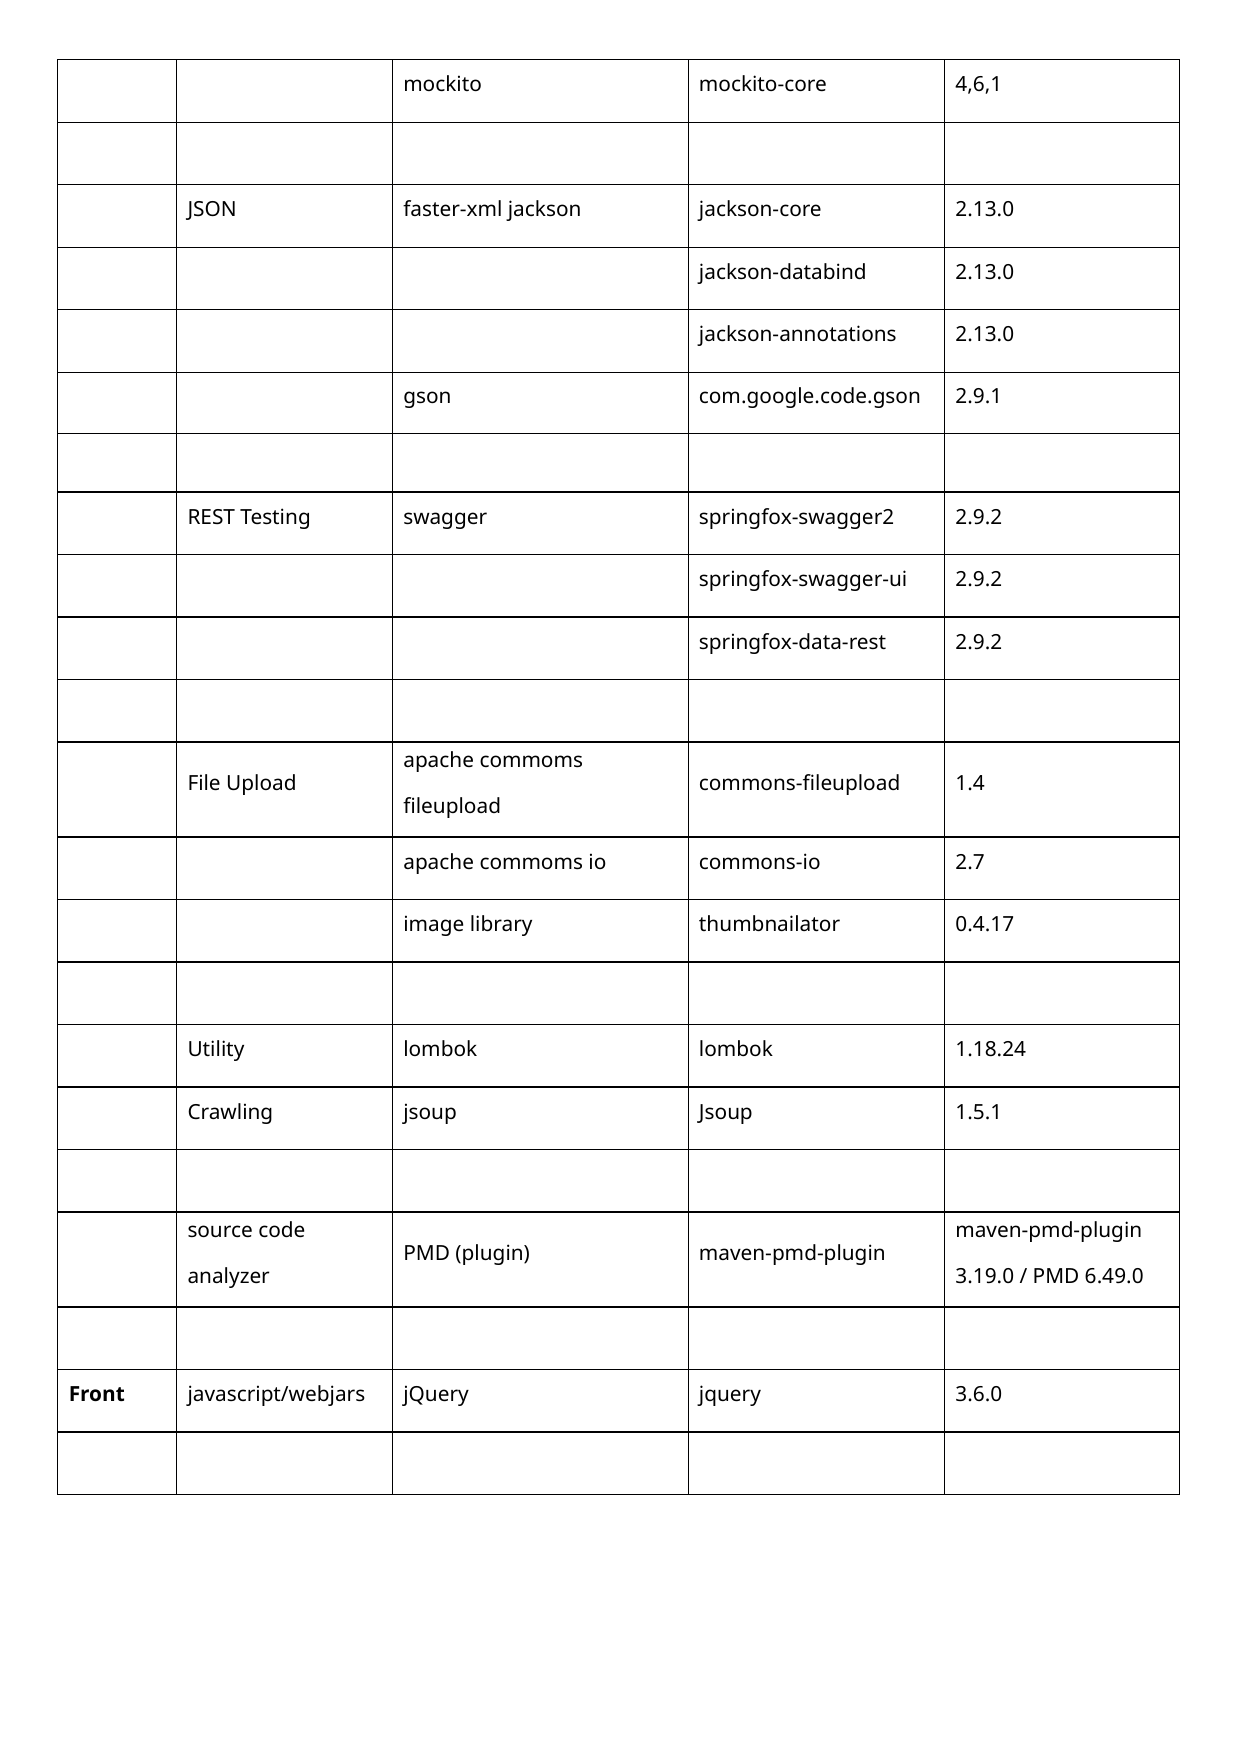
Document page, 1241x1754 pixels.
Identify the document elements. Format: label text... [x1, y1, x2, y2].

table_cell [393, 680, 688, 741]
table_cell [58, 60, 176, 122]
table_cell mockito [393, 60, 688, 122]
table_cell [393, 963, 688, 1024]
table_cell 1.5.1 [945, 1088, 1179, 1149]
table_cell [177, 1150, 392, 1211]
table_cell jsoup [393, 1088, 688, 1149]
table_cell [177, 248, 392, 309]
table_cell [393, 434, 688, 491]
table_cell apache commoms fileupload [393, 743, 688, 836]
table_cell [689, 1150, 944, 1211]
table_cell [177, 123, 392, 184]
table_cell [689, 680, 944, 741]
table_cell commons-io [689, 838, 944, 899]
table_cell 4,6,1 [945, 60, 1179, 122]
table_cell [177, 555, 392, 616]
table_cell [689, 963, 944, 1024]
table_cell [58, 373, 176, 433]
table_cell 2.9.1 [945, 373, 1179, 433]
table_cell [58, 1308, 176, 1369]
table_cell [58, 1088, 176, 1149]
table_cell [945, 680, 1179, 741]
table_cell [393, 1433, 688, 1494]
table_cell [177, 618, 392, 679]
table_cell gson [393, 373, 688, 433]
table_cell lombok [689, 1025, 944, 1086]
table_cell [58, 1150, 176, 1211]
table_cell [945, 1433, 1179, 1494]
table_cell [58, 618, 176, 679]
table_cell [58, 310, 176, 372]
table_cell [177, 434, 392, 491]
table_cell [58, 123, 176, 184]
table_cell [393, 1308, 688, 1369]
table_cell [393, 310, 688, 372]
table_cell [58, 900, 176, 961]
table_cell Front [58, 1370, 176, 1431]
table_cell [58, 1213, 176, 1306]
table_cell Jsoup [689, 1088, 944, 1149]
table_cell source code analyzer [177, 1213, 392, 1306]
table_cell javascript/webjars [177, 1370, 392, 1431]
table_cell springfox-data-rest [689, 618, 944, 679]
table_cell 2.7 [945, 838, 1179, 899]
table_cell jackson-annotations [689, 310, 944, 372]
table_cell 1.18.24 [945, 1025, 1179, 1086]
table_cell [177, 900, 392, 961]
table_cell [689, 434, 944, 491]
table_cell [393, 1150, 688, 1211]
table_cell springfox-swagger-ui [689, 555, 944, 616]
table_cell [177, 60, 392, 122]
table_cell 2.13.0 [945, 310, 1179, 372]
table_cell apache commoms io [393, 838, 688, 899]
table_cell thumbnailator [689, 900, 944, 961]
table_cell [58, 185, 176, 247]
table_cell 2.9.2 [945, 618, 1179, 679]
table_cell 2.9.2 [945, 555, 1179, 616]
table_cell [58, 838, 176, 899]
table_cell [58, 1025, 176, 1086]
table_cell 1.4 [945, 743, 1179, 836]
table_cell [689, 1308, 944, 1369]
table_cell 3.6.0 [945, 1370, 1179, 1431]
table_cell image library [393, 900, 688, 961]
table_cell [58, 434, 176, 491]
table_cell [393, 618, 688, 679]
table_cell 2.13.0 [945, 248, 1179, 309]
table_cell swagger [393, 493, 688, 554]
table_cell [393, 248, 688, 309]
table_cell [58, 493, 176, 554]
table_cell [945, 963, 1179, 1024]
table_cell 0.4.17 [945, 900, 1179, 961]
table_cell maven-pmd-plugin 3.19.0 / PMD 6.49.0 [945, 1213, 1179, 1306]
table_cell Crawling [177, 1088, 392, 1149]
table_cell [177, 373, 392, 433]
table_cell [945, 434, 1179, 491]
table_cell [689, 1433, 944, 1494]
table_cell [945, 123, 1179, 184]
table_cell [393, 123, 688, 184]
table_cell 2.13.0 [945, 185, 1179, 247]
table_cell [58, 248, 176, 309]
table_cell 2.9.2 [945, 493, 1179, 554]
table_cell lombok [393, 1025, 688, 1086]
table_cell jQuery [393, 1370, 688, 1431]
table_cell JSON [177, 185, 392, 247]
table_cell [945, 1308, 1179, 1369]
table_cell [177, 1433, 392, 1494]
table_cell mockito-core [689, 60, 944, 122]
table_cell [58, 555, 176, 616]
table_cell Utility [177, 1025, 392, 1086]
table_cell faster-xml jackson [393, 185, 688, 247]
table_cell [177, 838, 392, 899]
table_cell com.google.code.gson [689, 373, 944, 433]
table_cell [58, 743, 176, 836]
table_cell maven-pmd-plugin [689, 1213, 944, 1306]
table_cell [393, 555, 688, 616]
table_cell [177, 310, 392, 372]
table_cell [58, 1433, 176, 1494]
table_cell [177, 1308, 392, 1369]
table_cell File Upload [177, 743, 392, 836]
table_cell PMD (plugin) [393, 1213, 688, 1306]
table_cell [58, 963, 176, 1024]
table_cell [177, 680, 392, 741]
table_cell [177, 963, 392, 1024]
table_cell [945, 1150, 1179, 1211]
table_cell jackson-databind [689, 248, 944, 309]
table_cell REST Testing [177, 493, 392, 554]
table_cell [689, 123, 944, 184]
table_cell jquery [689, 1370, 944, 1431]
table_cell commons-fileupload [689, 743, 944, 836]
table_cell jackson-core [689, 185, 944, 247]
table_cell [58, 680, 176, 741]
table_cell springfox-swagger2 [689, 493, 944, 554]
